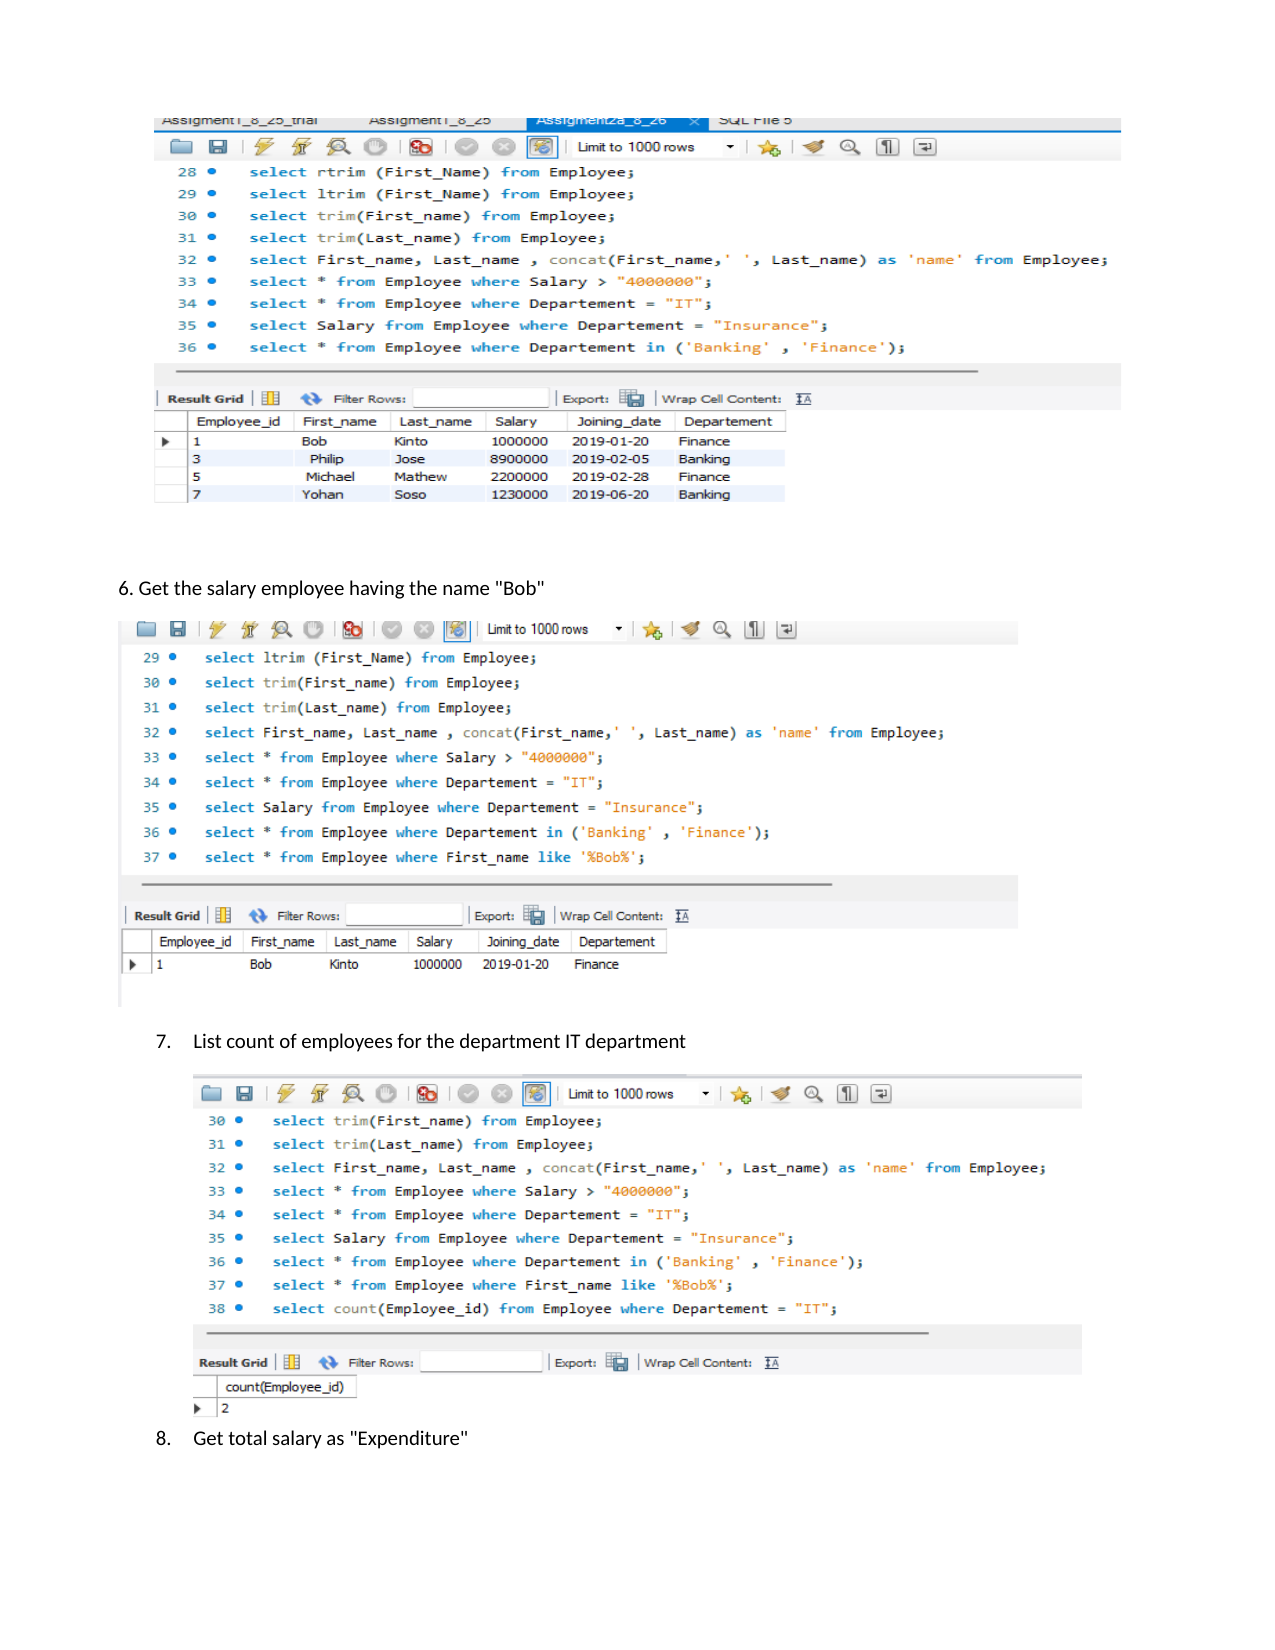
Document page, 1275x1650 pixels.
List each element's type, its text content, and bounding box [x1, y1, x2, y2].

list Get total salary as "Expenditure" [156, 1074, 1157, 1450]
picture [193, 1074, 1082, 1425]
picture [154, 118, 1122, 529]
text 6. Get the salary employee having the name "Bob" [118, 575, 1157, 600]
list List count of employees for the department IT department [156, 1028, 1157, 1053]
